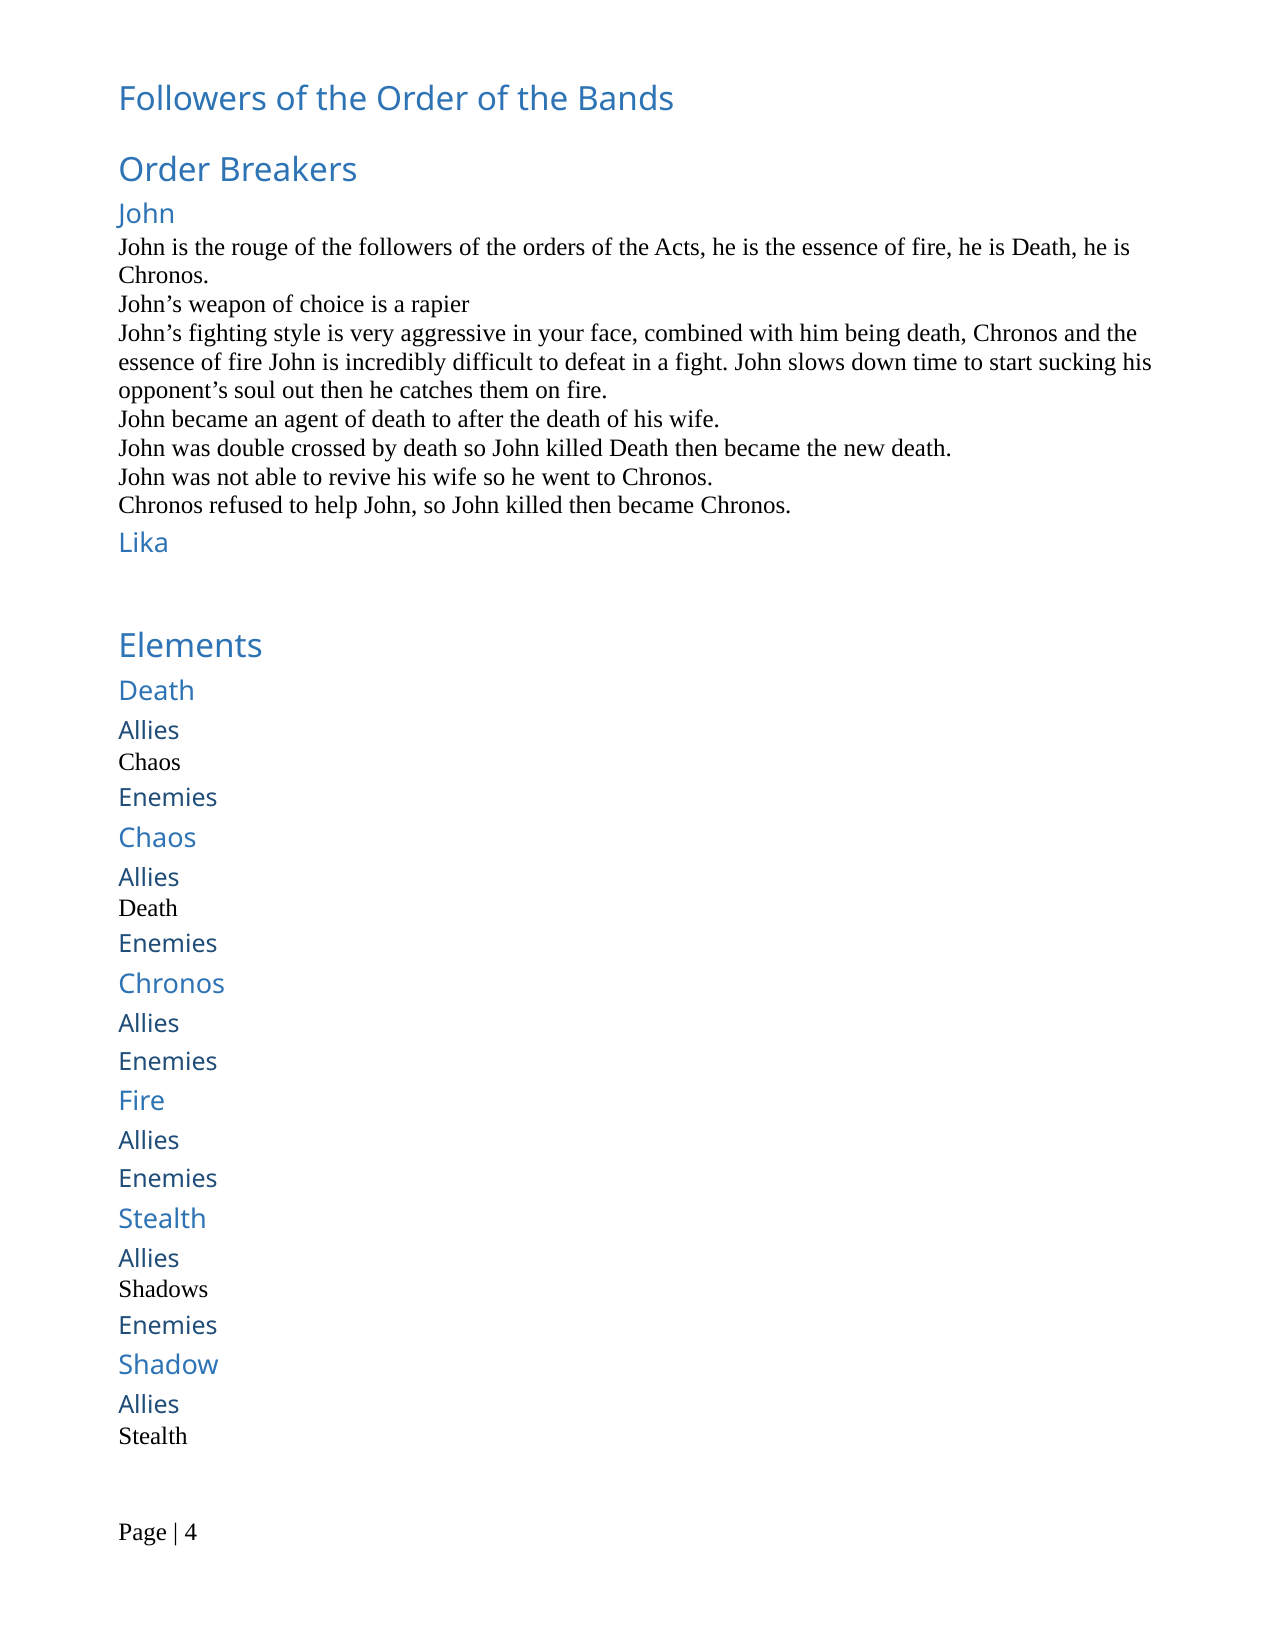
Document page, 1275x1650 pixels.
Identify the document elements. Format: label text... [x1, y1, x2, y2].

subtitle Enemies [118, 780, 1157, 814]
text Chaos [118, 747, 1157, 776]
text John’s fighting style is very aggressive in your face, combined with him being death, Chronos and the essence of fire John is incredibly difficult to defeat in a fight. John slows down time to start sucking his opponent’s soul out then he catches them on fire. [118, 318, 1157, 404]
text John’s weapon of choice is a rapier [118, 289, 1157, 318]
subtitle Allies [118, 1387, 1157, 1421]
subtitle Death [118, 672, 1157, 709]
subtitle Shadow [118, 1346, 1157, 1382]
text Chronos refused to help John, so John killed then became Chronos. [118, 491, 1157, 519]
subtitle Allies [118, 713, 1157, 747]
subtitle John [118, 195, 1157, 232]
subtitle Allies [118, 859, 1157, 893]
text Shadows [118, 1274, 1157, 1303]
subtitle Fire [118, 1082, 1157, 1119]
subtitle Enemies [118, 1307, 1157, 1341]
subtitle Chaos [118, 818, 1157, 855]
subtitle Lika [118, 523, 1157, 560]
subtitle Chronos [118, 964, 1157, 1001]
subtitle Allies [118, 1123, 1157, 1157]
subtitle Enemies [118, 926, 1157, 960]
subtitle Stealth [118, 1199, 1157, 1236]
subtitle Allies [118, 1240, 1157, 1274]
text John was double crossed by death so John killed Death then became the new death. [118, 433, 1157, 462]
text Death [118, 893, 1157, 922]
subtitle Enemies [118, 1161, 1157, 1195]
subtitle Followers of the Order of the Bands [118, 75, 1157, 120]
text John became an agent of death to after the death of his wife. [118, 404, 1157, 433]
text Stealth [118, 1421, 1157, 1449]
text John is the rouge of the followers of the orders of the Acts, he is the essence of fire, he is Death, he is Chronos. [118, 232, 1157, 289]
subtitle Elements [118, 622, 1157, 668]
text John was not able to revive his wife so he went to Chronos. [118, 462, 1157, 491]
subtitle Order Breakers [118, 145, 1157, 191]
subtitle Allies [118, 1005, 1157, 1039]
subtitle Enemies [118, 1044, 1157, 1078]
